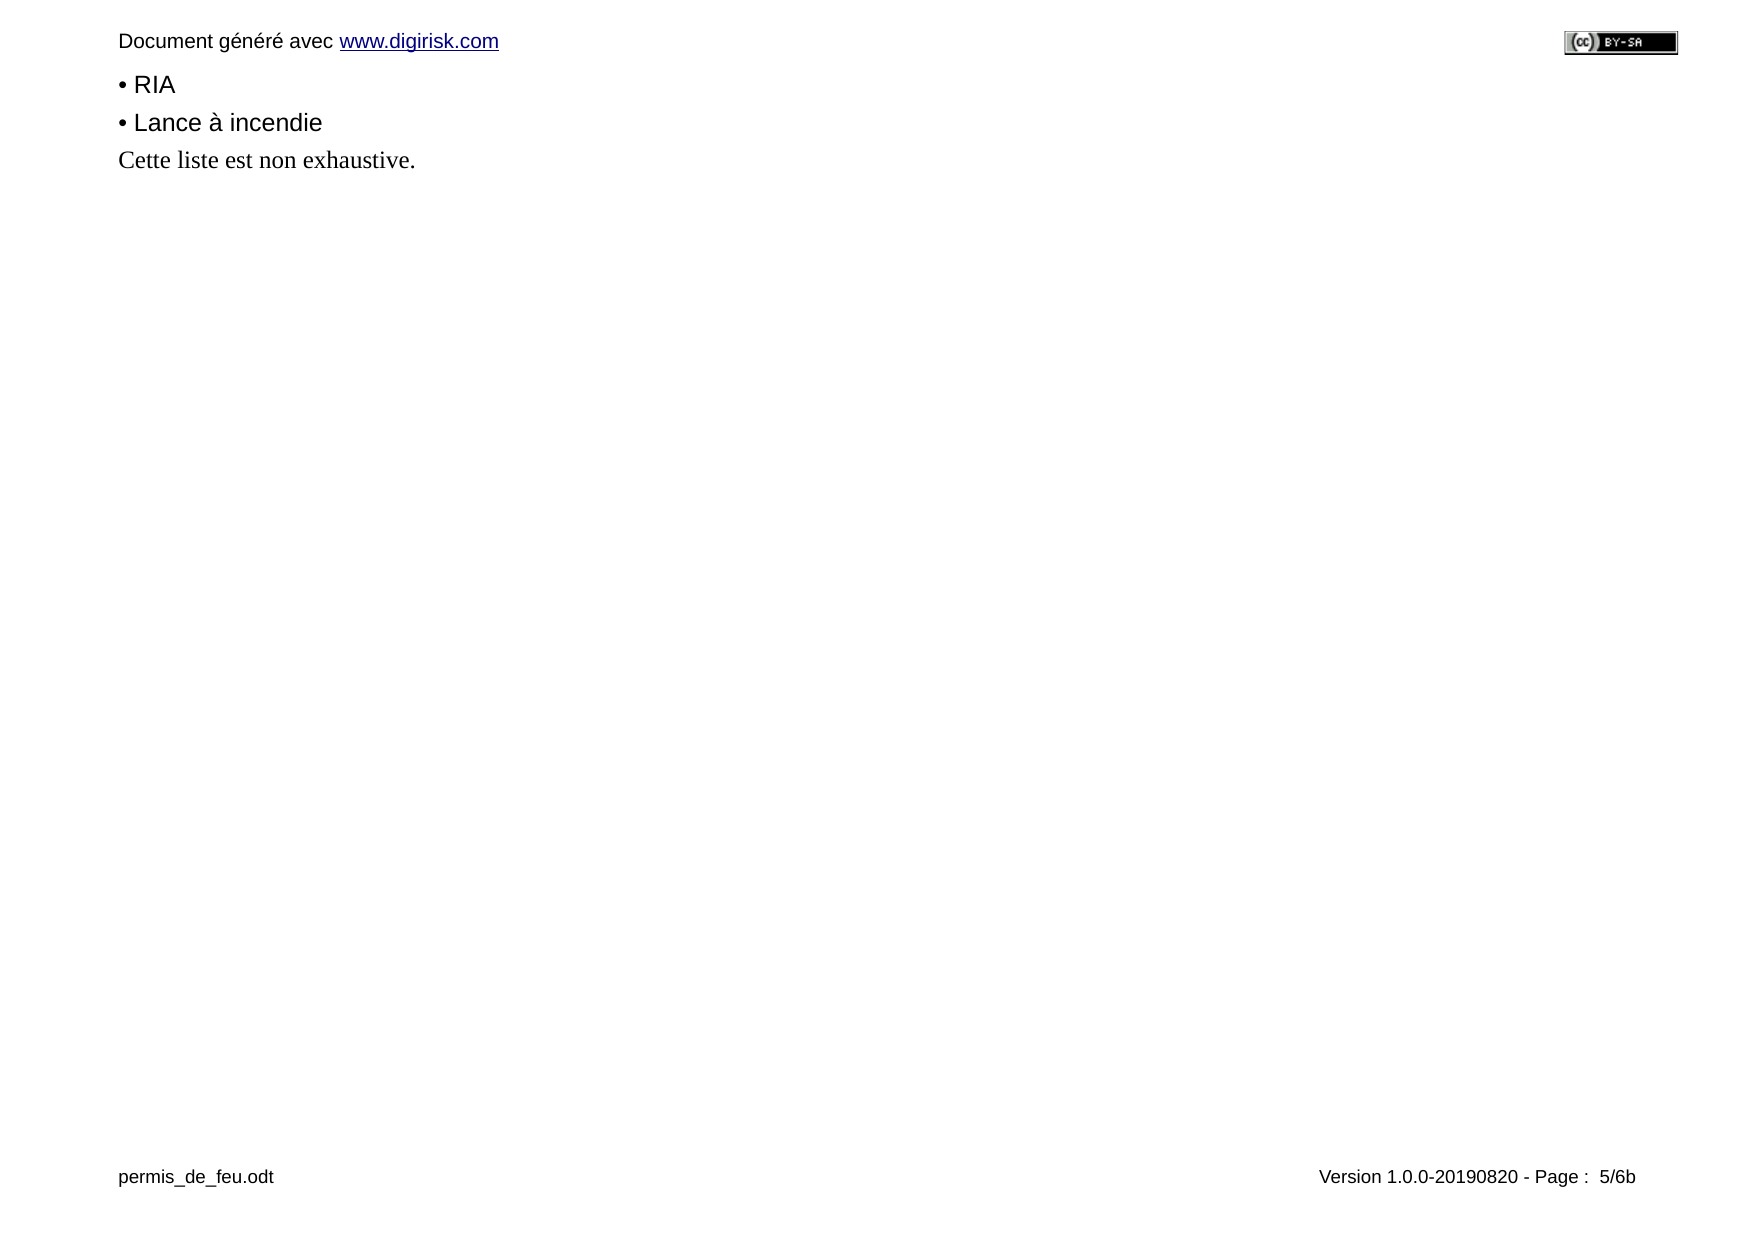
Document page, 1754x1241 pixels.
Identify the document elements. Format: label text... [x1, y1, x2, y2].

text • RIA [118, 71, 1636, 99]
text • Lance à incendie [118, 108, 1636, 136]
text Cette liste est non exhaustive. [118, 145, 1636, 174]
picture [1564, 31, 1679, 55]
